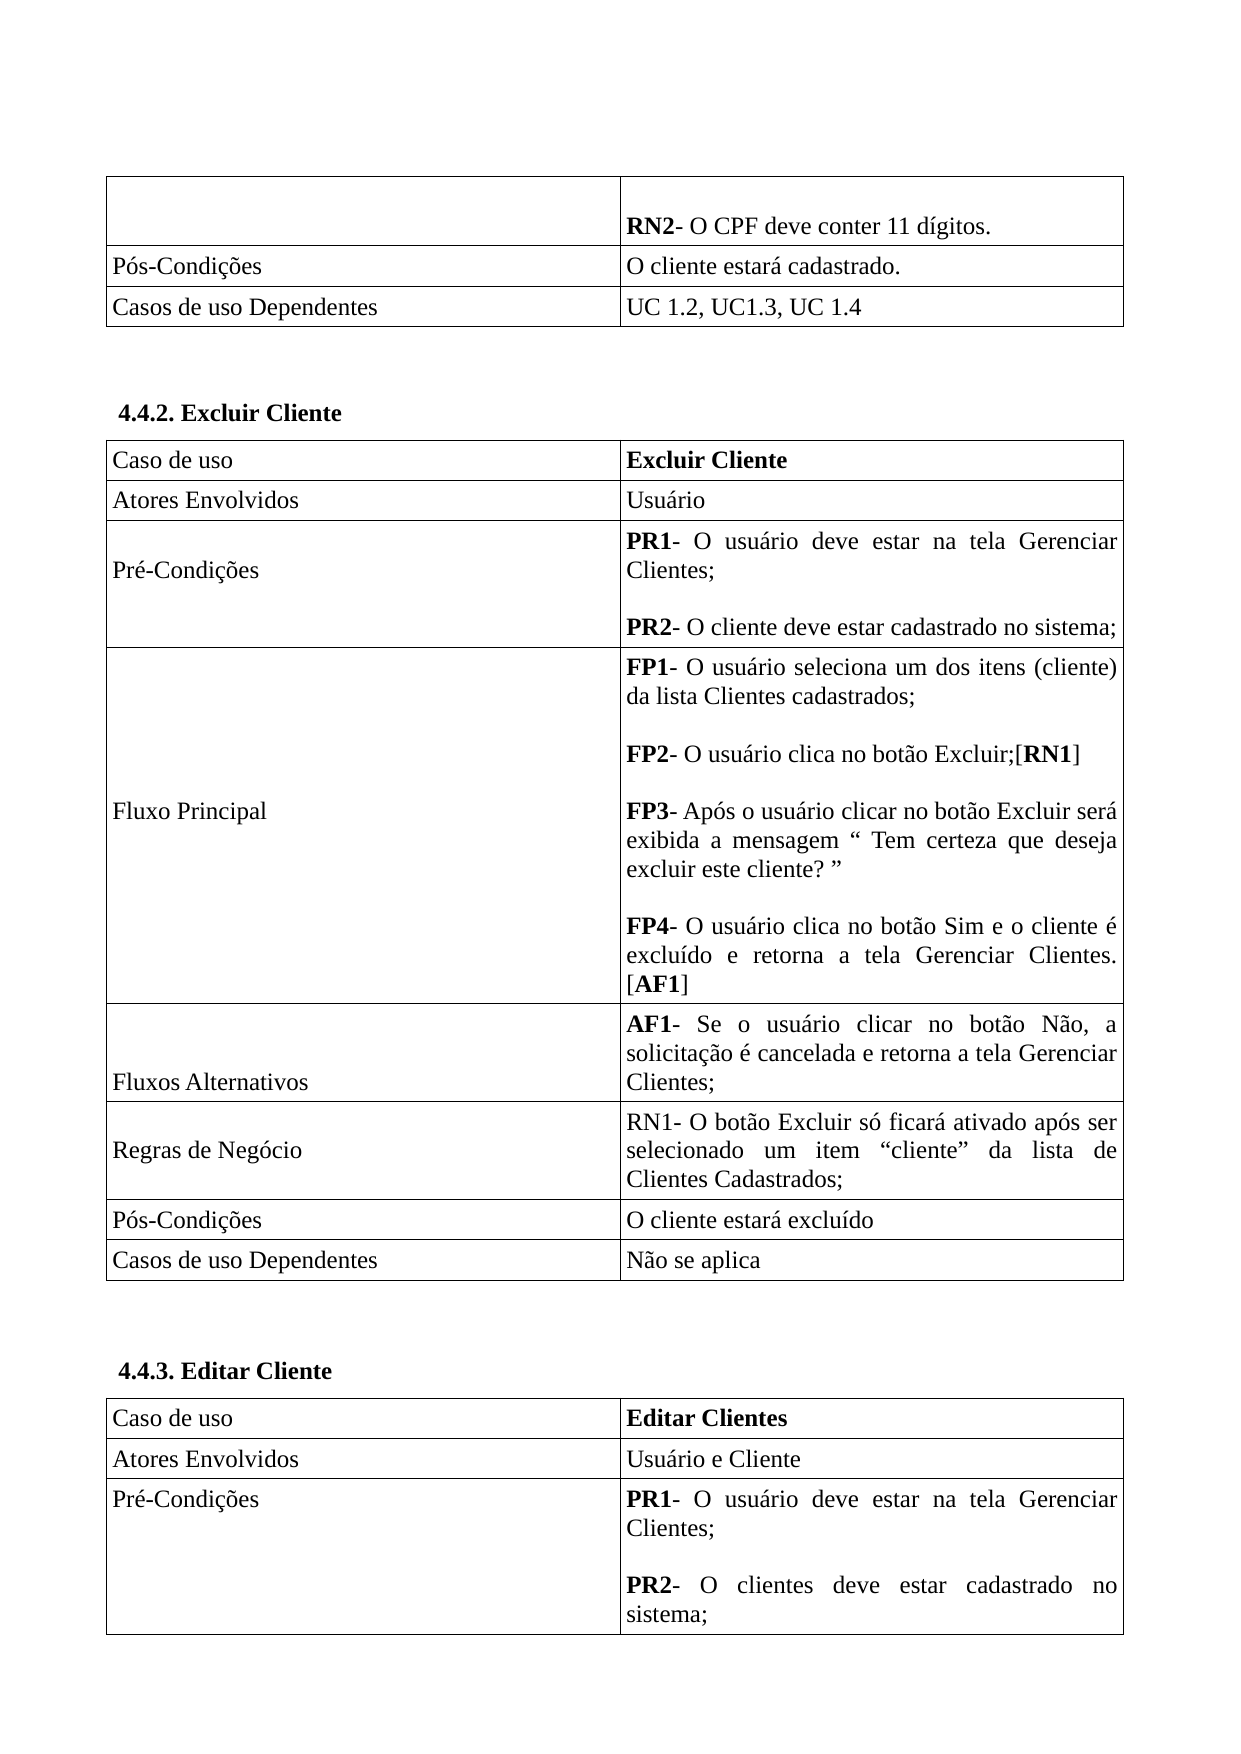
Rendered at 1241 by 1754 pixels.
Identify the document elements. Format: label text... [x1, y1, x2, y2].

table_cell UC 1.2, UC1.3, UC 1.4 [621, 287, 1123, 326]
subtitle 4.4.2. Excluir Cliente [118, 398, 1122, 427]
subtitle 4.4.3. Editar Cliente [118, 1356, 1122, 1385]
table_cell Fluxo Principal [107, 648, 620, 1003]
table_header Editar Clientes [621, 1399, 1123, 1438]
table_cell Usuário [621, 481, 1123, 520]
table_cell PR1- O usuário deve estar na tela Gerenciar Clientes; PR2- O clientes deve estar cadastrado no sistema; [621, 1479, 1123, 1634]
table_cell Não se aplica [621, 1240, 1123, 1279]
table_cell O cliente estará cadastrado. [621, 246, 1123, 286]
table_header Excluir Cliente [621, 441, 1123, 480]
table_cell Fluxos Alternativos [107, 1004, 620, 1101]
table_cell [107, 177, 620, 245]
table_cell RN2- O CPF deve conter 11 dígitos. [621, 177, 1123, 245]
table_cell O cliente estará excluído [621, 1200, 1123, 1239]
table_cell Casos de uso Dependentes [107, 287, 620, 326]
table_cell Casos de uso Dependentes [107, 1240, 620, 1279]
table_cell Pós-Condições [107, 1200, 620, 1239]
table_cell FP1- O usuário seleciona um dos itens (cliente) da lista Clientes cadastrados; FP2- O usuário clica no botão Excluir;[RN1] FP3- Após o usuário clicar no botão Excluir será exibida a mensagem “ Tem certeza que deseja excluir este cliente? ” FP4- O usuário clica no botão Sim e o cliente é excluído e retorna a tela Gerenciar Clientes.[AF1] [621, 648, 1123, 1003]
table_cell RN1- O botão Excluir só ficará ativado após ser selecionado um item “cliente” da lista de Clientes Cadastrados; [621, 1102, 1123, 1199]
table_cell Atores Envolvidos [107, 1439, 620, 1478]
table_cell Usuário e Cliente [621, 1439, 1123, 1478]
table_cell PR1- O usuário deve estar na tela Gerenciar Clientes; PR2- O cliente deve estar cadastrado no sistema; [621, 521, 1123, 647]
table_cell Regras de Negócio [107, 1102, 620, 1199]
table_cell Pré-Condições [107, 521, 620, 647]
table_header Caso de uso [107, 1399, 620, 1438]
table_cell Pré-Condições [107, 1479, 620, 1634]
table_cell Atores Envolvidos [107, 481, 620, 520]
table_cell Pós-Condições [107, 246, 620, 286]
table_header Caso de uso [107, 441, 620, 480]
table_cell AF1- Se o usuário clicar no botão Não, a solicitação é cancelada e retorna a tela Gerenciar Clientes; [621, 1004, 1123, 1101]
